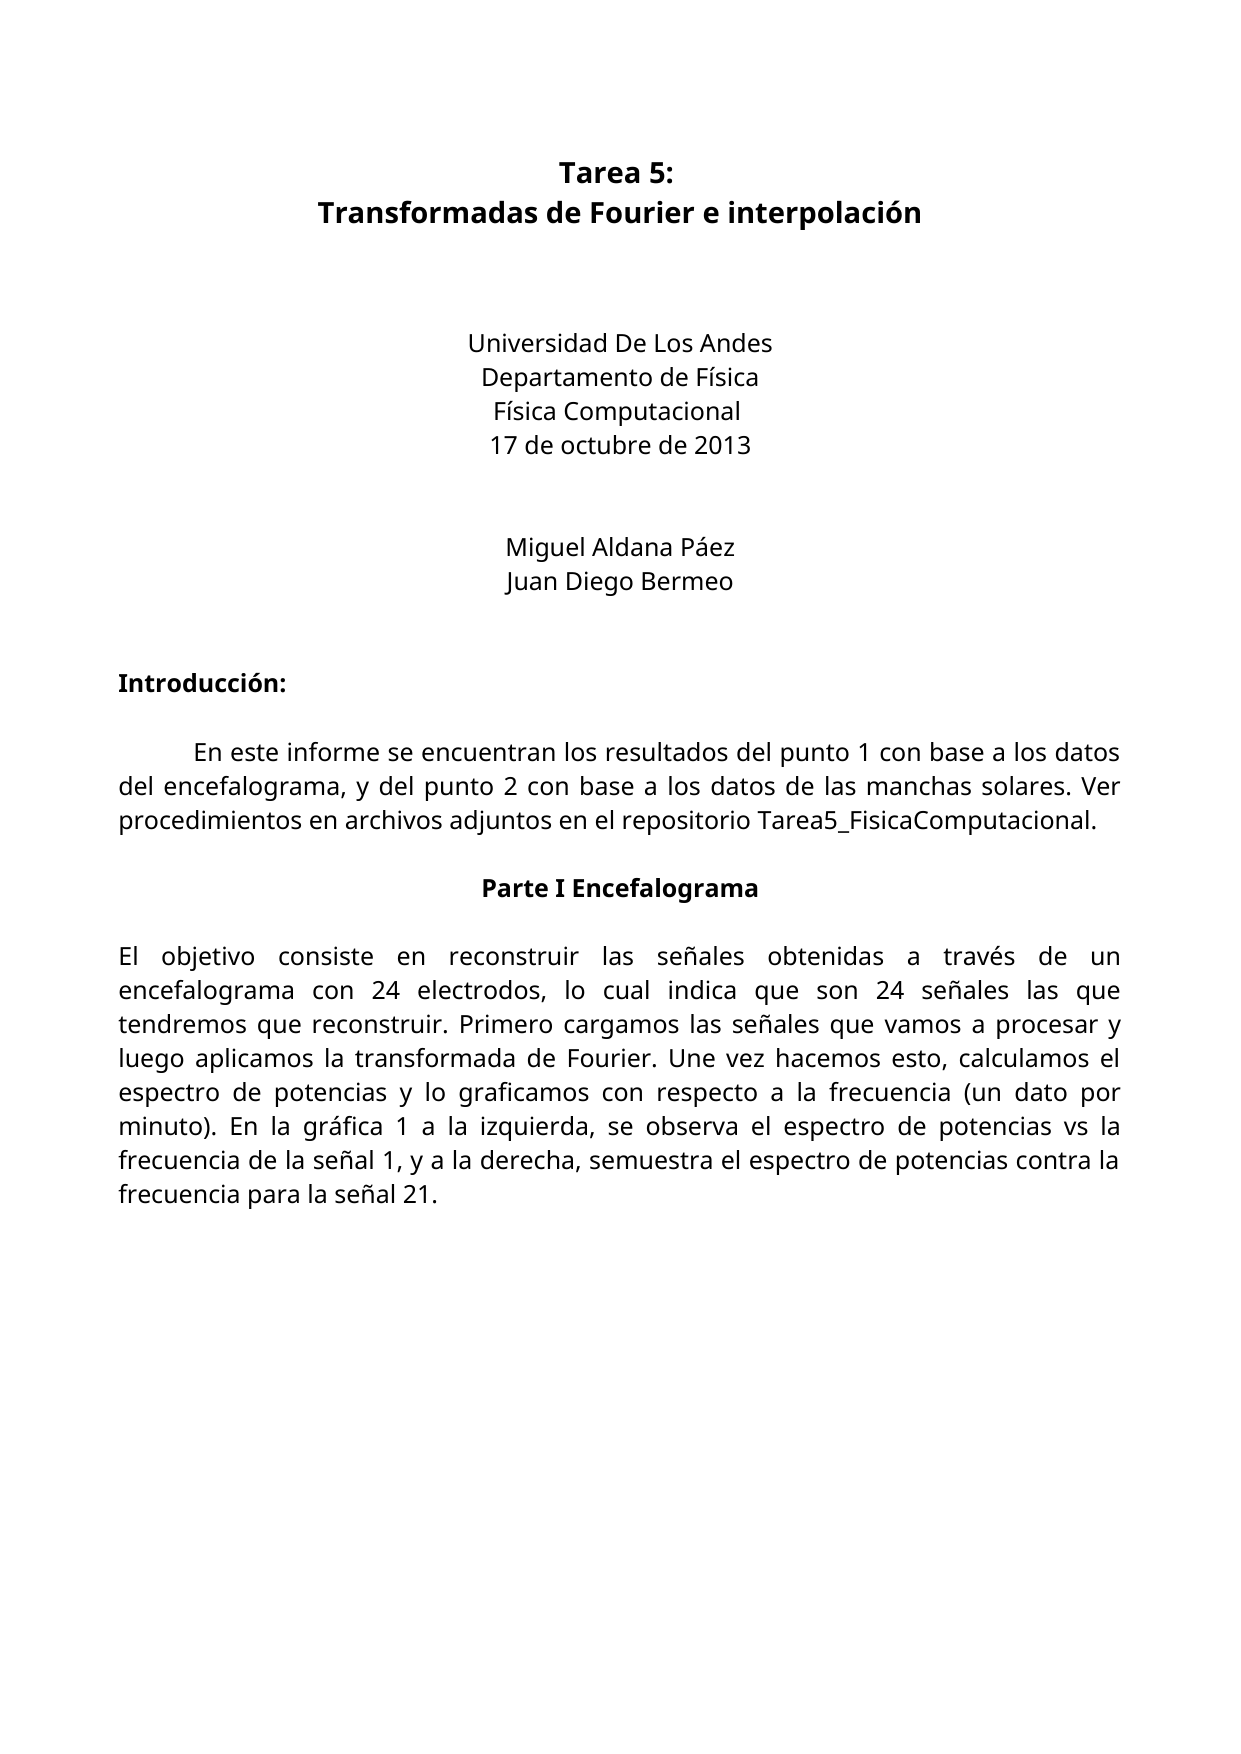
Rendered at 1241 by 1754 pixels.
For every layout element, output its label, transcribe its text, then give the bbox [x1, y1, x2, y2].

text El objetivo consiste en reconstruir las señales obtenidas a través de un encefalograma con 24 electrodos, lo cual indica que son 24 señales las que tendremos que reconstruir. Primero cargamos las señales que vamos a procesar y luego aplicamos la transformada de Fourier. Une vez hacemos esto, calculamos el espectro de potencias y lo graficamos con respecto a la frecuencia (un dato por minuto). En la gráfica 1 a la izquierda, se observa el espectro de potencias vs la frecuencia de la señal 1, y a la derecha, semuestra el espectro de potencias contra la frecuencia para la señal 21. [118, 938, 1122, 1211]
text Introducción: [118, 666, 1122, 700]
text Física Computacional [118, 393, 1122, 428]
text Departamento de Física [118, 359, 1122, 393]
text Miguel Aldana Páez [118, 530, 1122, 564]
text 17 de octubre de 2013 [118, 428, 1122, 462]
text Parte I Encefalograma [118, 870, 1122, 904]
text Transformadas de Fourier e interpolación [118, 192, 1122, 232]
text Tarea 5: [118, 152, 1122, 192]
text Universidad De Los Andes [118, 325, 1122, 359]
text En este informe se encuentran los resultados del punto 1 con base a los datos del encefalograma, y del punto 2 con base a los datos de las manchas solares. Ver procedimientos en archivos adjuntos en el repositorio Tarea5_FisicaComputacional. [118, 734, 1122, 836]
text Juan Diego Bermeo [118, 564, 1122, 598]
